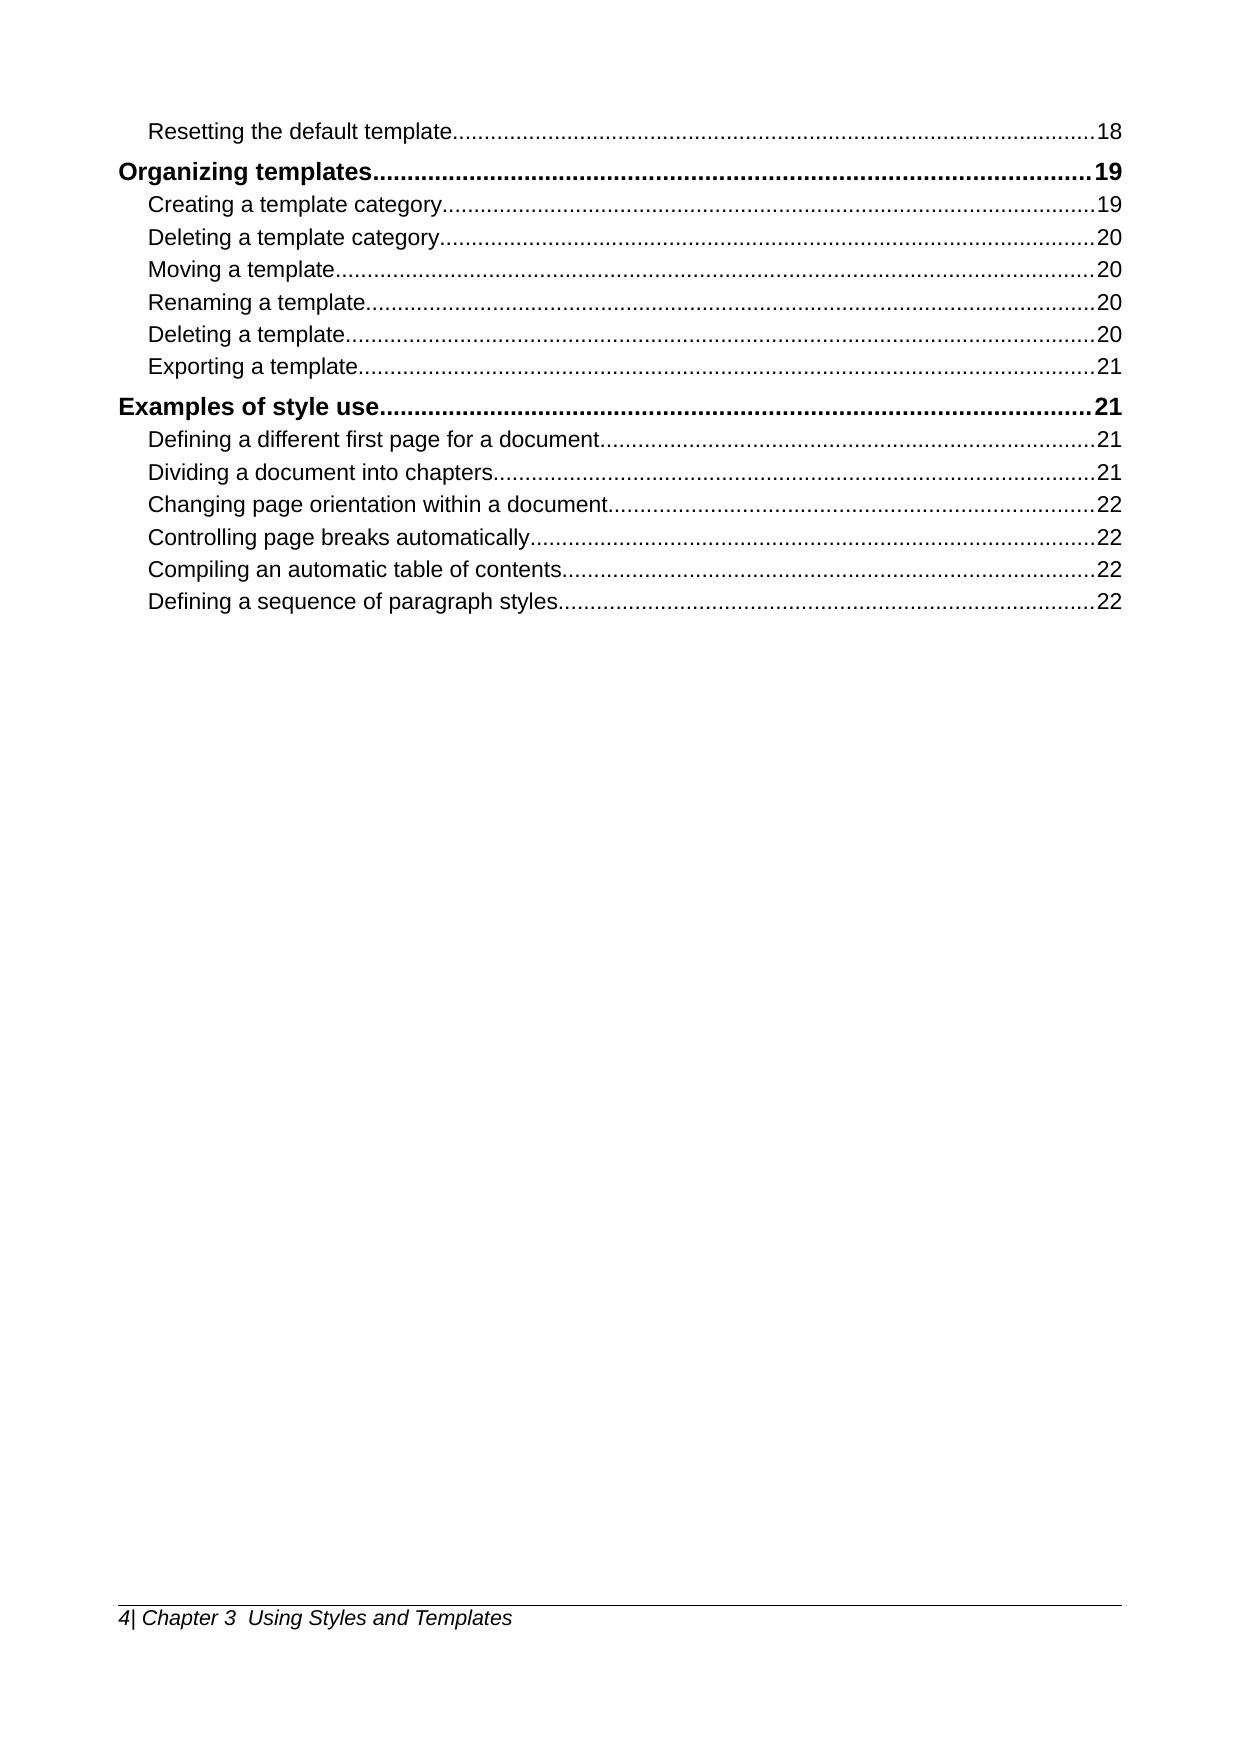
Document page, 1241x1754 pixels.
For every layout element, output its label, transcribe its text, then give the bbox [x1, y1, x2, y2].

text Changing page orientation within a document 22 [148, 491, 1122, 517]
text Deleting a template category 20 [148, 224, 1122, 250]
text Defining a sequence of paragraph styles 22 [148, 588, 1122, 615]
text Defining a different first page for a document 21 [148, 426, 1122, 453]
text Exporting a template 21 [148, 353, 1122, 379]
text Deleting a template 20 [148, 321, 1122, 347]
text Renaming a template 20 [148, 288, 1122, 315]
text Resetting the default template 18 [148, 118, 1122, 144]
text Compiling an automatic table of contents 22 [148, 556, 1122, 582]
text Moving a template 20 [148, 256, 1122, 282]
text Examples of style use 21 [118, 392, 1122, 420]
text Creating a template category 19 [148, 191, 1122, 218]
text Controlling page breaks automatically 22 [148, 523, 1122, 550]
text Dividing a document into chapters 21 [148, 459, 1122, 485]
text Organizing templates 19 [118, 156, 1122, 185]
